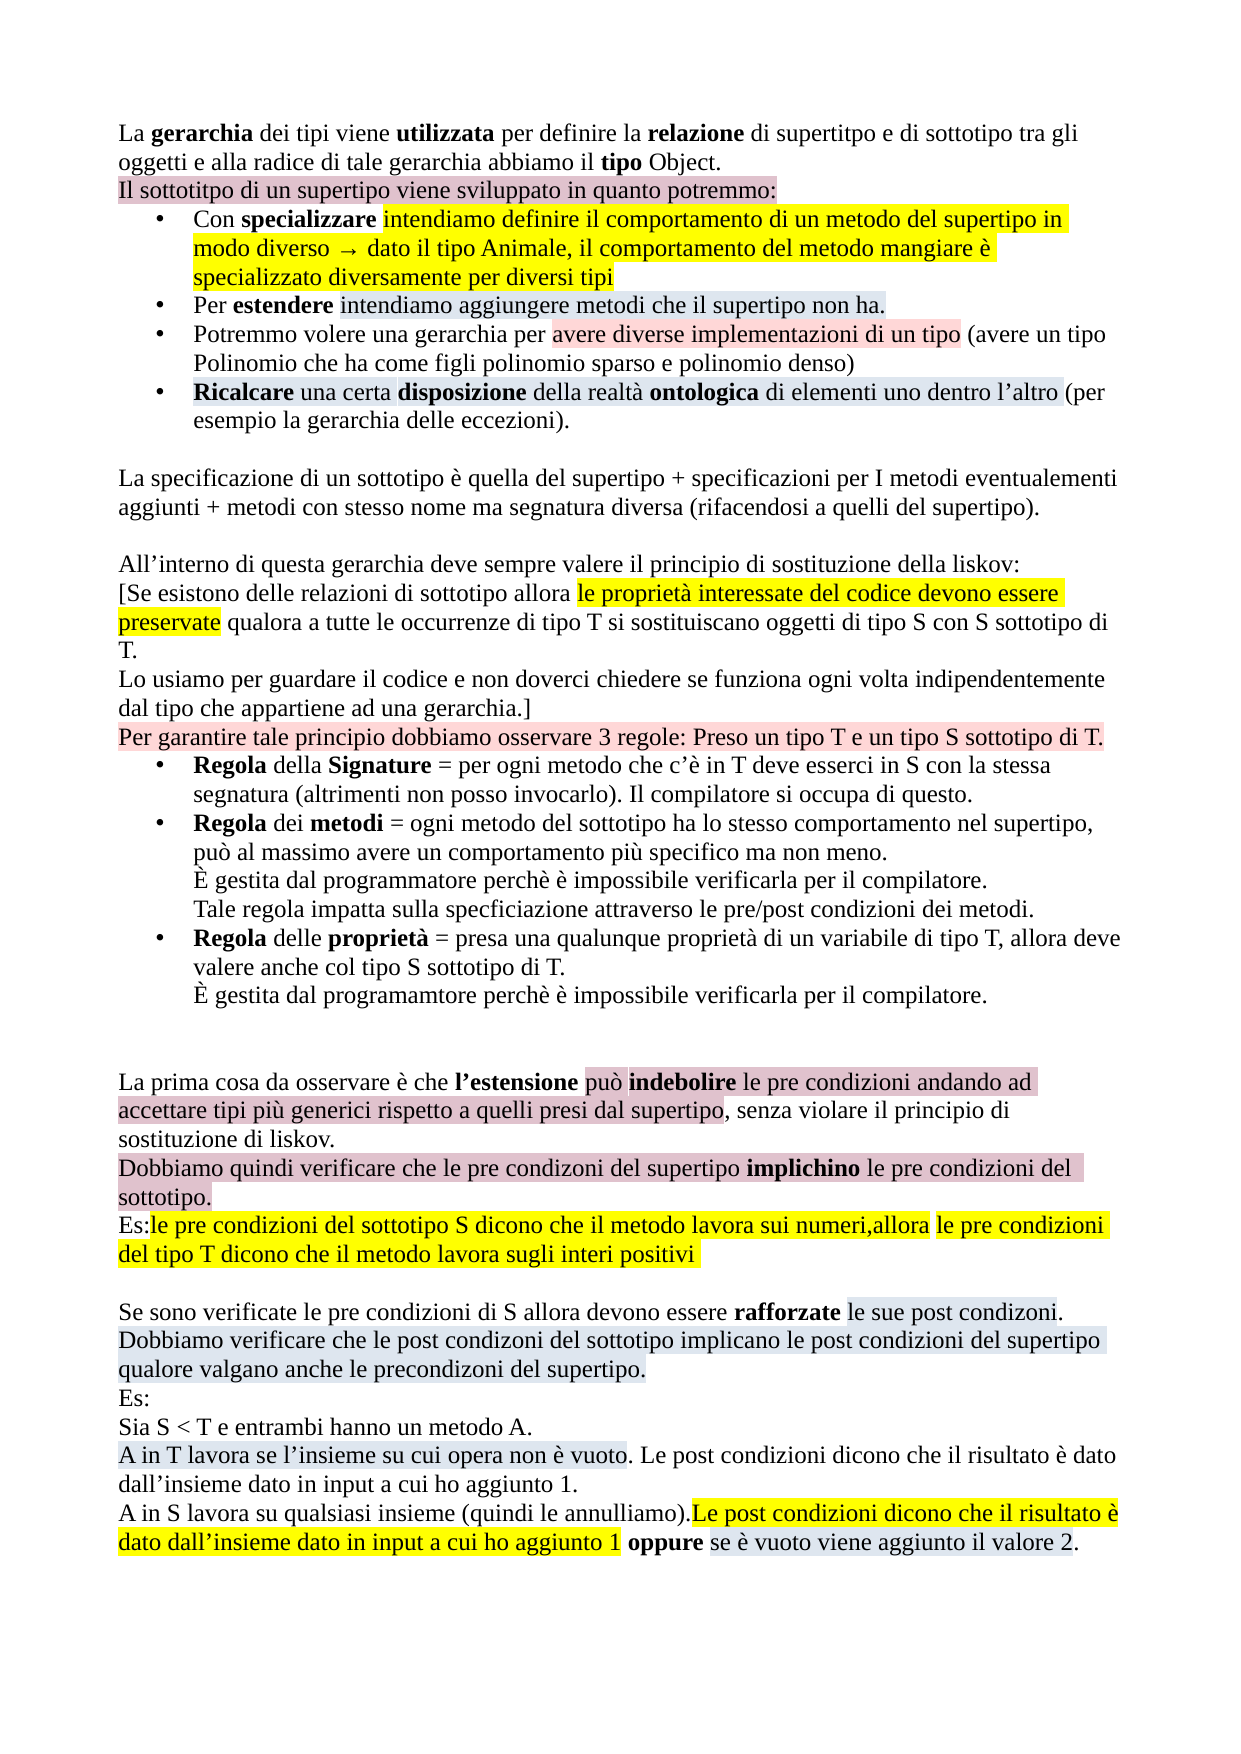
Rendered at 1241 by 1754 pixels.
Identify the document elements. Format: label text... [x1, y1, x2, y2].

text La prima cosa da osservare è che l’estensione può indebolire le pre condizioni andando ad accettare tipi più generici rispetto a quelli presi dal supertipo, senza violare il principio di sostituzione di liskov. [118, 1067, 1122, 1153]
list Tale regola impatta sulla specficiazione attraverso le pre/post condizioni dei metodi. [156, 894, 1122, 923]
text La gerarchia dei tipi viene utilizzata per definire la relazione di supertitpo e di sottotipo tra gli oggetti e alla radice di tale gerarchia abbiamo il tipo Object. [118, 118, 1122, 176]
text Es:le pre condizioni del sottotipo S dicono che il metodo lavora sui numeri,allora le pre condizioni del tipo T dicono che il metodo lavora sugli interi positivi [118, 1211, 1122, 1268]
text Il sottotitpo di un supertipo viene sviluppato in quanto potremmo: [118, 176, 1122, 204]
text Lo usiamo per guardare il codice e non doverci chiedere se funziona ogni volta indipendentemente dal tipo che appartiene ad una gerarchia.] [118, 664, 1122, 722]
text Dobbiamo quindi verificare che le pre condizoni del supertipo implichino le pre condizioni del sottotipo. [118, 1153, 1122, 1211]
text A in T lavora se l’insieme su cui opera non è vuoto. Le post condizioni dicono che il risultato è dato dall’insieme dato in input a cui ho aggiunto 1. [118, 1441, 1122, 1498]
text [Se esistono delle relazioni di sottotipo allora le proprietà interessate del codice devono essere preservate qualora a tutte le occurrenze di tipo T si sostituiscano oggetti di tipo S con S sottotipo di T. [118, 578, 1122, 664]
text Per garantire tale principio dobbiamo osservare 3 regole: Preso un tipo T e un tipo S sottotipo di T. [118, 722, 1122, 751]
text A in S lavora su qualsiasi insieme (quindi le annulliamo).Le post condizioni dicono che il risultato è dato dall’insieme dato in input a cui ho aggiunto 1 oppure se è vuoto viene aggiunto il valore 2. [118, 1498, 1122, 1556]
list Ricalcare una certa disposizione della realtà ontologica di elementi uno dentro l’altro (per esempio la gerarchia delle eccezioni). [156, 377, 1122, 434]
text Dobbiamo verificare che le post condizoni del sottotipo implicano le post condizioni del supertipo qualore valgano anche le precondizoni del supertipo. [118, 1326, 1122, 1383]
list È gestita dal programmatore perchè è impossibile verificarla per il compilatore. [156, 866, 1122, 894]
text Es: [118, 1383, 1122, 1412]
list È gestita dal programamtore perchè è impossibile verificarla per il compilatore. [156, 981, 1122, 1009]
list Potremmo volere una gerarchia per avere diverse implementazioni di un tipo (avere un tipo Polinomio che ha come figli polinomio sparso e polinomio denso) [156, 319, 1122, 377]
text Sia S < T e entrambi hanno un metodo A. [118, 1412, 1122, 1441]
list Regola della Signature = per ogni metodo che c’è in T deve esserci in S con la stessa segnatura (altrimenti non posso invocarlo). Il compilatore si occupa di questo. [156, 751, 1122, 808]
list Regola dei metodi = ogni metodo del sottotipo ha lo stesso comportamento nel supertipo, può al massimo avere un comportamento più specifico ma non meno. [156, 808, 1122, 866]
list Per estendere intendiamo aggiungere metodi che il supertipo non ha. [156, 291, 1122, 319]
text Se sono verificate le pre condizioni di S allora devono essere rafforzate le sue post condizoni. [118, 1297, 1122, 1326]
list Regola delle proprietà = presa una qualunque proprietà di un variabile di tipo T, allora deve valere anche col tipo S sottotipo di T. [156, 923, 1122, 981]
text La specificazione di un sottotipo è quella del supertipo + specificazioni per I metodi eventualementi aggiunti + metodi con stesso nome ma segnatura diversa (rifacendosi a quelli del supertipo). [118, 463, 1122, 521]
text All’interno di questa gerarchia deve sempre valere il principio di sostituzione della liskov: [118, 549, 1122, 578]
list Con specializzare intendiamo definire il comportamento di un metodo del supertipo in modo diverso → dato il tipo Animale, il comportamento del metodo mangiare è specializzato diversamente per diversi tipi [156, 204, 1122, 291]
